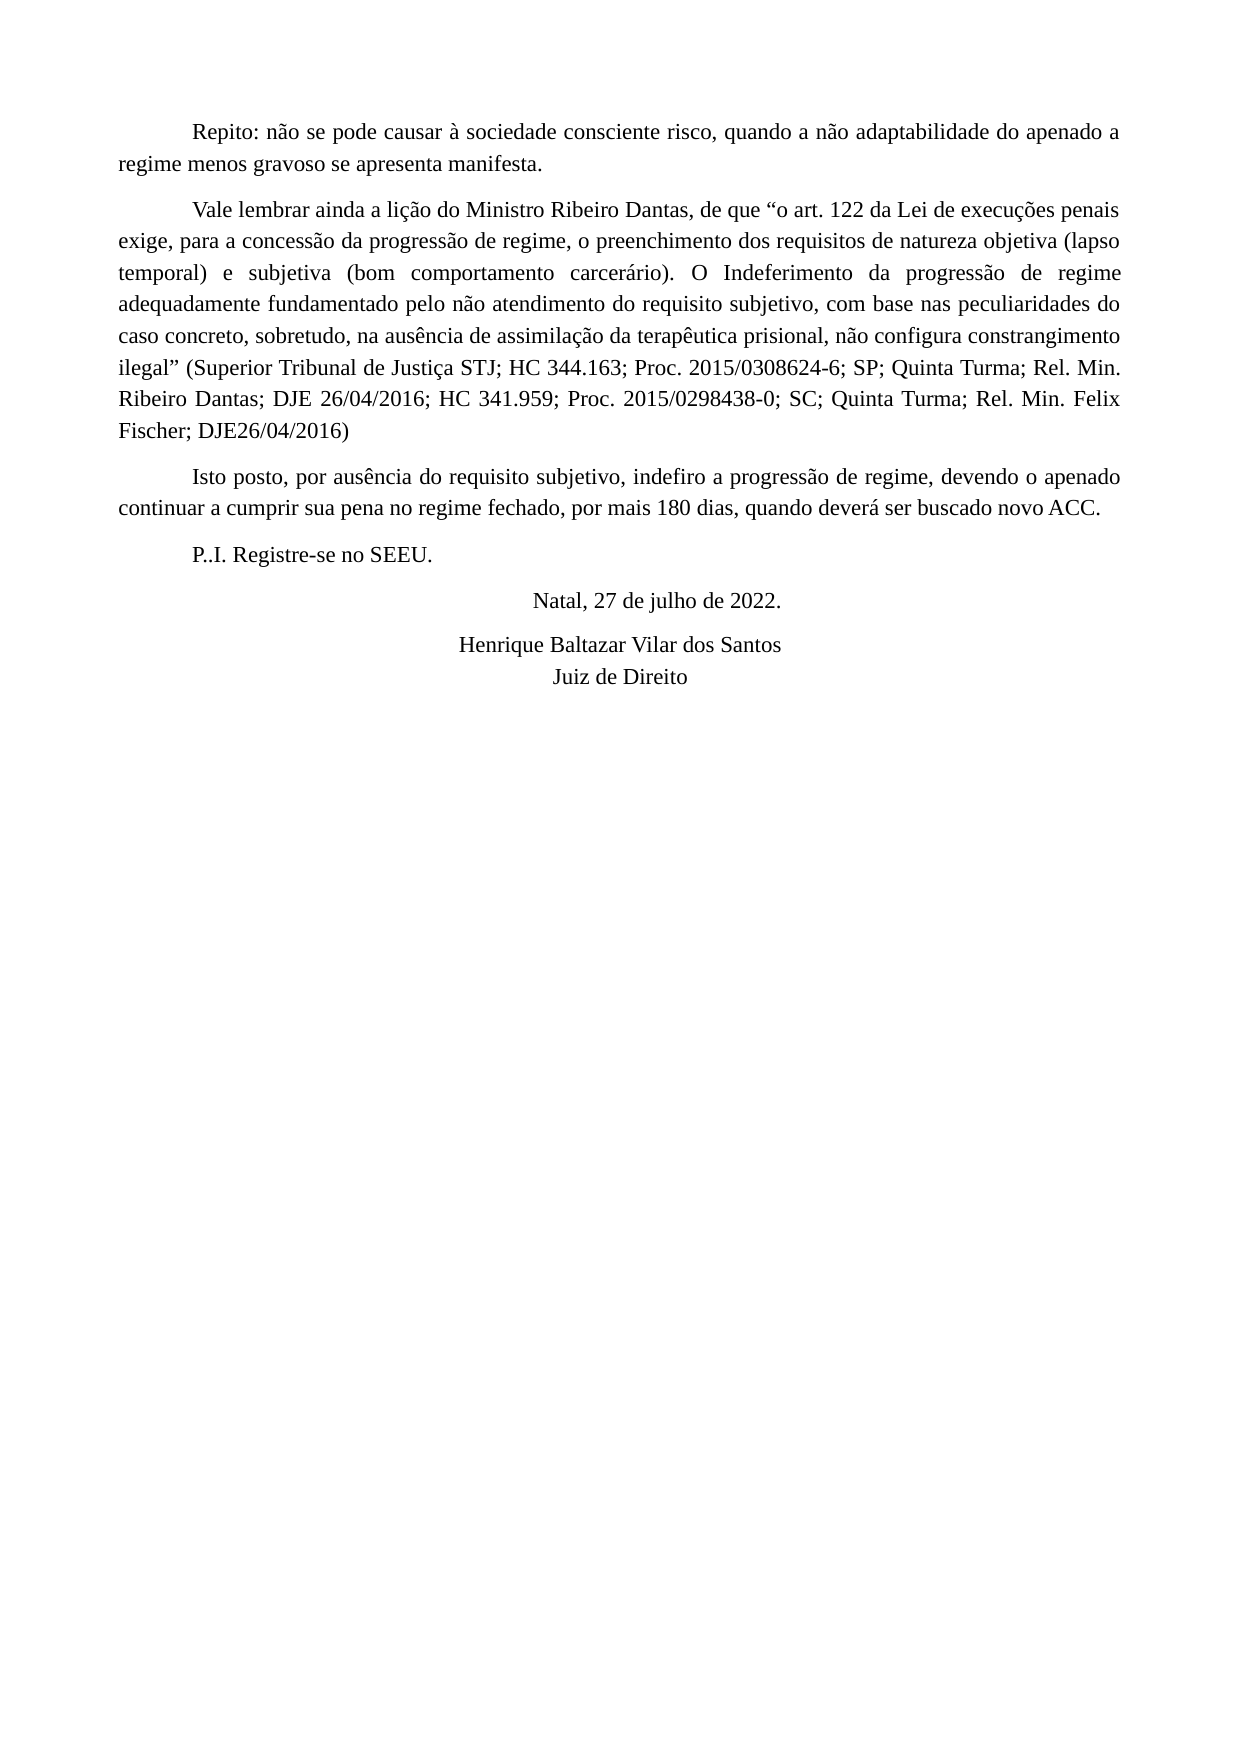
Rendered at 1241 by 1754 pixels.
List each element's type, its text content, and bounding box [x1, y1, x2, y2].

text Repito: não se pode causar à sociedade consciente risco, quando a não adaptabilidade do apenado a regime menos gravoso se apresenta manifesta. [118, 118, 1122, 176]
text Vale lembrar ainda a lição do Ministro Ribeiro Dantas, de que “o art. 122 da Lei de execuções penais exige, para a concessão da progressão de regime, o preenchimento dos requisitos de natureza objetiva (lapso temporal) e subjetiva (bom comportamento carcerário). O Indeferimento da progressão de regime adequadamente fundamentado pelo não atendimento do requisito subjetivo, com base nas peculiaridades do caso concreto, sobretudo, na ausência de assimilação da terapêutica prisional, não configura constrangimento ilegal” (Superior Tribunal de Justiça STJ; HC 344.163; Proc. 2015/0308624-6; SP; Quinta Turma; Rel. Min. Ribeiro Dantas; DJE 26/04/2016; HC 341.959; Proc. 2015/0298438-0; SC; Quinta Turma; Rel. Min. Felix Fischer; DJE26/04/2016) [118, 196, 1122, 443]
text Natal, 27 de julho de 2022. [118, 587, 1122, 613]
text Henrique Baltazar Vilar dos Santos [118, 632, 1122, 658]
text P..I. Registre-se no SEEU. [118, 541, 1122, 567]
text Juiz de Direito [118, 663, 1122, 689]
text Isto posto, por ausência do requisito subjetivo, indefiro a progressão de regime, devendo o apenado continuar a cumprir sua pena no regime fechado, por mais 180 dias, quando deverá ser buscado novo ACC. [118, 463, 1122, 521]
